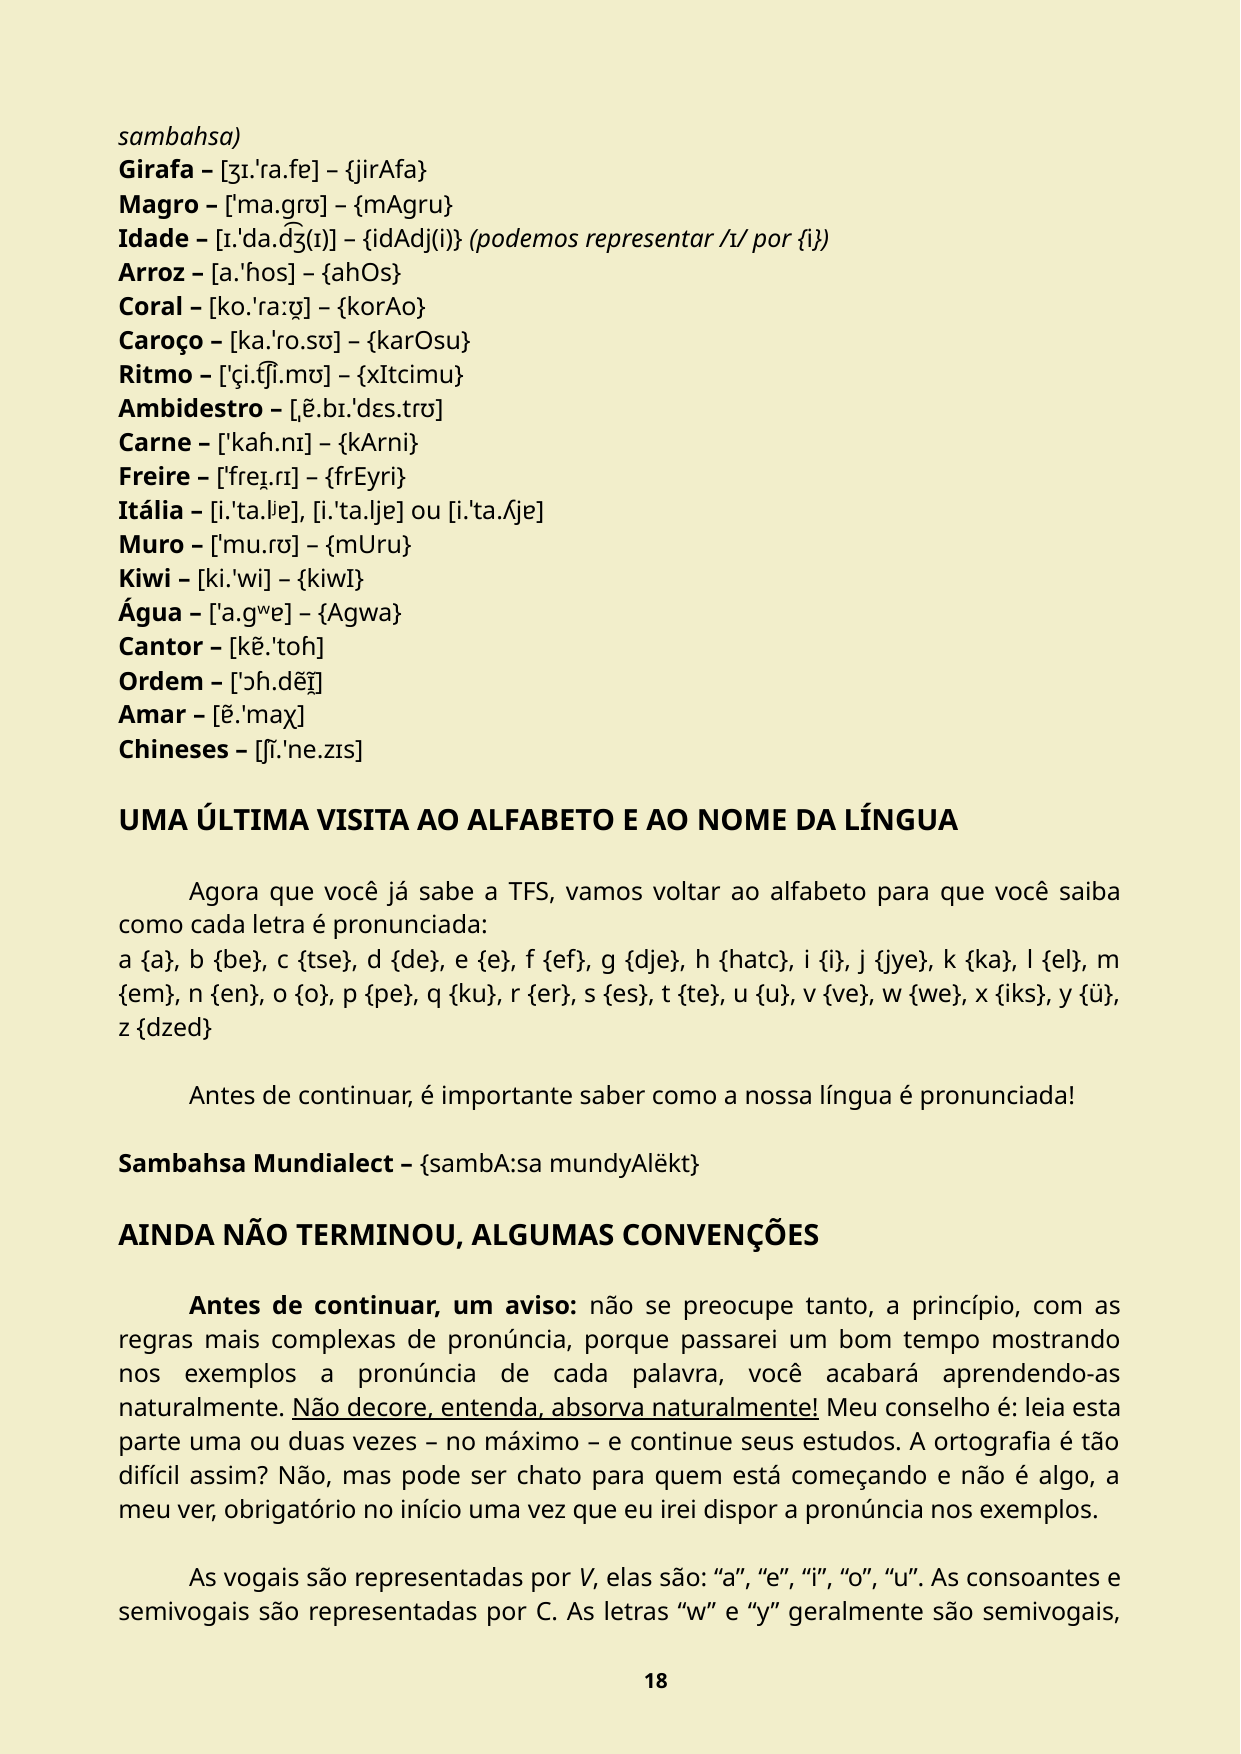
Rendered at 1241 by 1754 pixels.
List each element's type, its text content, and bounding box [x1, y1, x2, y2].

text Agora que você já sabe a TFS, vamos voltar ao alfabeto para que você saiba como cada letra é pronunciada: [118, 873, 1122, 941]
text a {a}, b {be}, c {tse}, d {de}, e {e}, f {ef}, g {dje}, h {hatc}, i {i}, j {jye}, k {ka}, l {el}, m {em}, n {en}, o {o}, p {pe}, q {ku}, r {er}, s {es}, t {te}, u {u}, v {ve}, w {we}, x {iks}, y {ü}, z {dzed} [118, 941, 1122, 1043]
text Freire – [ˈfɾeɪ̯.ɾɪ] – {frEyri} [118, 459, 1122, 493]
text Ambidestro – [ˌɐ̃.bɪ.ˈdɛs.tɾʊ] [118, 391, 1122, 425]
text Girafa – [ʒɪ.ˈɾa.fɐ] – {jirAfa} [118, 152, 1122, 186]
text Caroço – [ka.ˈɾo.sʊ] – {karOsu} [118, 322, 1122, 357]
text Itália – [i.'ta.lʲɐ], [i.'ta.ljɐ] ou [i.ˈta.ʎjɐ] [118, 493, 1122, 527]
subtitle UMA ÚLTIMA VISITA AO ALFABETO E AO NOME DA LÍNGUA [118, 799, 1122, 839]
text Magro – [ˈma.gɾʊ] – {mAgru} [118, 186, 1122, 220]
text Antes de continuar, um aviso: não se preocupe tanto, a princípio, com as regras mais complexas de pronúncia, porque passarei um bom tempo mostrando nos exemplos a pronúncia de cada palavra, você acabará aprendendo-as naturalmente. Não decore, entenda, absorva naturalmente! Meu conselho é: leia esta parte uma ou duas vezes – no máximo – e continue seus estudos. A ortografia é tão difícil assim? Não, mas pode ser chato para quem está começando e não é algo, a meu ver, obrigatório no início uma vez que eu irei dispor a pronúncia nos exemplos. [118, 1287, 1122, 1526]
text Água – ['a.gʷɐ] – {Agwa} [118, 595, 1122, 629]
subtitle AINDA NÃO TERMINOU, ALGUMAS CONVENÇÕES [118, 1214, 1122, 1253]
text sambahsa) [118, 118, 1122, 152]
text Carne – ['kaɦ.nɪ] – {kArni} [118, 425, 1122, 459]
text Antes de continuar, é importante saber como a nossa língua é pronunciada! [118, 1077, 1122, 1112]
text Kiwi – [ki.'wi] – {kiwI} [118, 561, 1122, 595]
text As vogais são representadas por V, elas são: “a”, “e”, “i”, “o”, “u”. As consoantes e semivogais são representadas por C. As letras “w” e “y” geralmente são semivogais, [118, 1560, 1122, 1628]
text Coral – [ko.'ɾaːʊ̯] – {korAo} [118, 288, 1122, 322]
text Ordem – ['ɔɦ.dẽɪ̯̃] [118, 663, 1122, 697]
text Sambahsa Mundialect – {sambA:sa mundyAlëkt} [118, 1146, 1122, 1180]
text Muro – [ˈmu.ɾʊ] – {mUru} [118, 527, 1122, 561]
text Ritmo – ['çi.t͡ʃi.mʊ] – {xItcimu} [118, 357, 1122, 391]
text Idade – [ɪ.ˈda.d͡ʒ(ɪ)] – {idAdj(i)} (podemos representar /ɪ/ por {i}) [118, 220, 1122, 254]
text Amar – [ɐ̃.'maχ] [118, 697, 1122, 731]
text Chineses – [ʃĩ.'ne.zɪs] [118, 731, 1122, 765]
text Arroz – [a.'ɦos] – {ahOs} [118, 254, 1122, 288]
text Cantor – [kɐ̃.'toɦ] [118, 629, 1122, 663]
